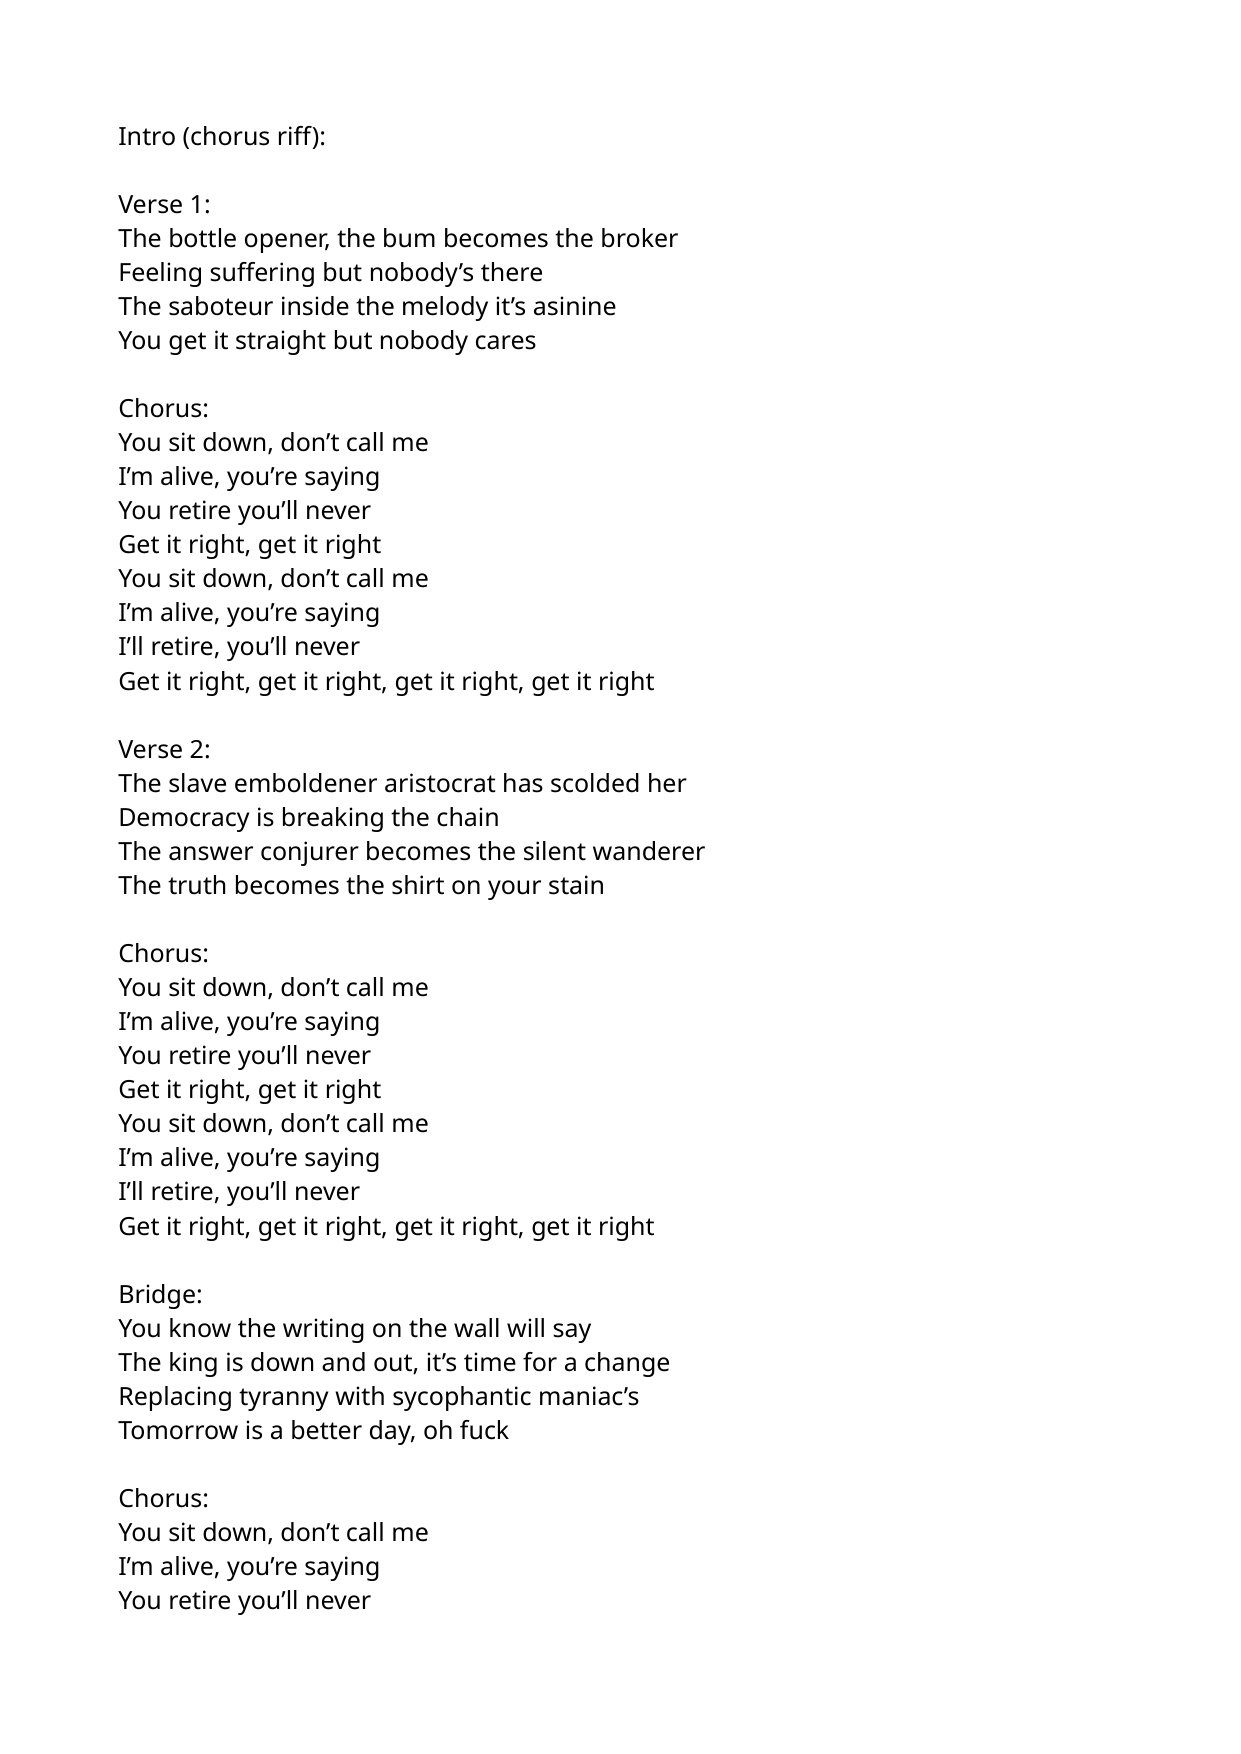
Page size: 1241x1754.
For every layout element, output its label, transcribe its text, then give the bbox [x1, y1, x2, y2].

text You know the writing on the wall will say [118, 1310, 1122, 1344]
text Get it right, get it right, get it right, get it right [118, 1208, 1122, 1242]
text Bridge: [118, 1276, 1122, 1310]
text I’m alive, you’re saying [118, 1140, 1122, 1174]
text Tomorrow is a better day, oh fuck [118, 1412, 1122, 1447]
text Chorus: [118, 391, 1122, 425]
text You sit down, don’t call me [118, 561, 1122, 595]
text Get it right, get it right, get it right, get it right [118, 663, 1122, 697]
text The truth becomes the shirt on your stain [118, 867, 1122, 902]
text Feeling suffering but nobody’s there [118, 254, 1122, 288]
text The bottle opener, the bum becomes the broker [118, 220, 1122, 254]
text The slave emboldener aristocrat has scolded her [118, 765, 1122, 799]
text Verse 1: [118, 186, 1122, 220]
text Replacing tyranny with sycophantic maniac’s [118, 1378, 1122, 1412]
text Get it right, get it right [118, 1072, 1122, 1106]
text Chorus: [118, 1481, 1122, 1515]
text The king is down and out, it’s time for a change [118, 1344, 1122, 1378]
text Intro (chorus riff): [118, 118, 1122, 152]
text You sit down, don’t call me [118, 1106, 1122, 1140]
text Democracy is breaking the chain [118, 799, 1122, 833]
text Verse 2: [118, 731, 1122, 765]
text I’m alive, you’re saying [118, 595, 1122, 629]
text Chorus: [118, 936, 1122, 970]
text I’m alive, you’re saying [118, 459, 1122, 493]
text You sit down, don’t call me [118, 970, 1122, 1004]
text You sit down, don’t call me [118, 425, 1122, 459]
text The answer conjurer becomes the silent wanderer [118, 833, 1122, 867]
text You retire you’ll never [118, 1583, 1122, 1617]
text You get it straight but nobody cares [118, 322, 1122, 357]
text You retire you’ll never [118, 1038, 1122, 1072]
text I’m alive, you’re saying [118, 1549, 1122, 1583]
text I’ll retire, you’ll never [118, 1174, 1122, 1208]
text Get it right, get it right [118, 527, 1122, 561]
text You sit down, don’t call me [118, 1515, 1122, 1549]
text I’m alive, you’re saying [118, 1004, 1122, 1038]
text I’ll retire, you’ll never [118, 629, 1122, 663]
text The saboteur inside the melody it’s asinine [118, 288, 1122, 322]
text You retire you’ll never [118, 493, 1122, 527]
